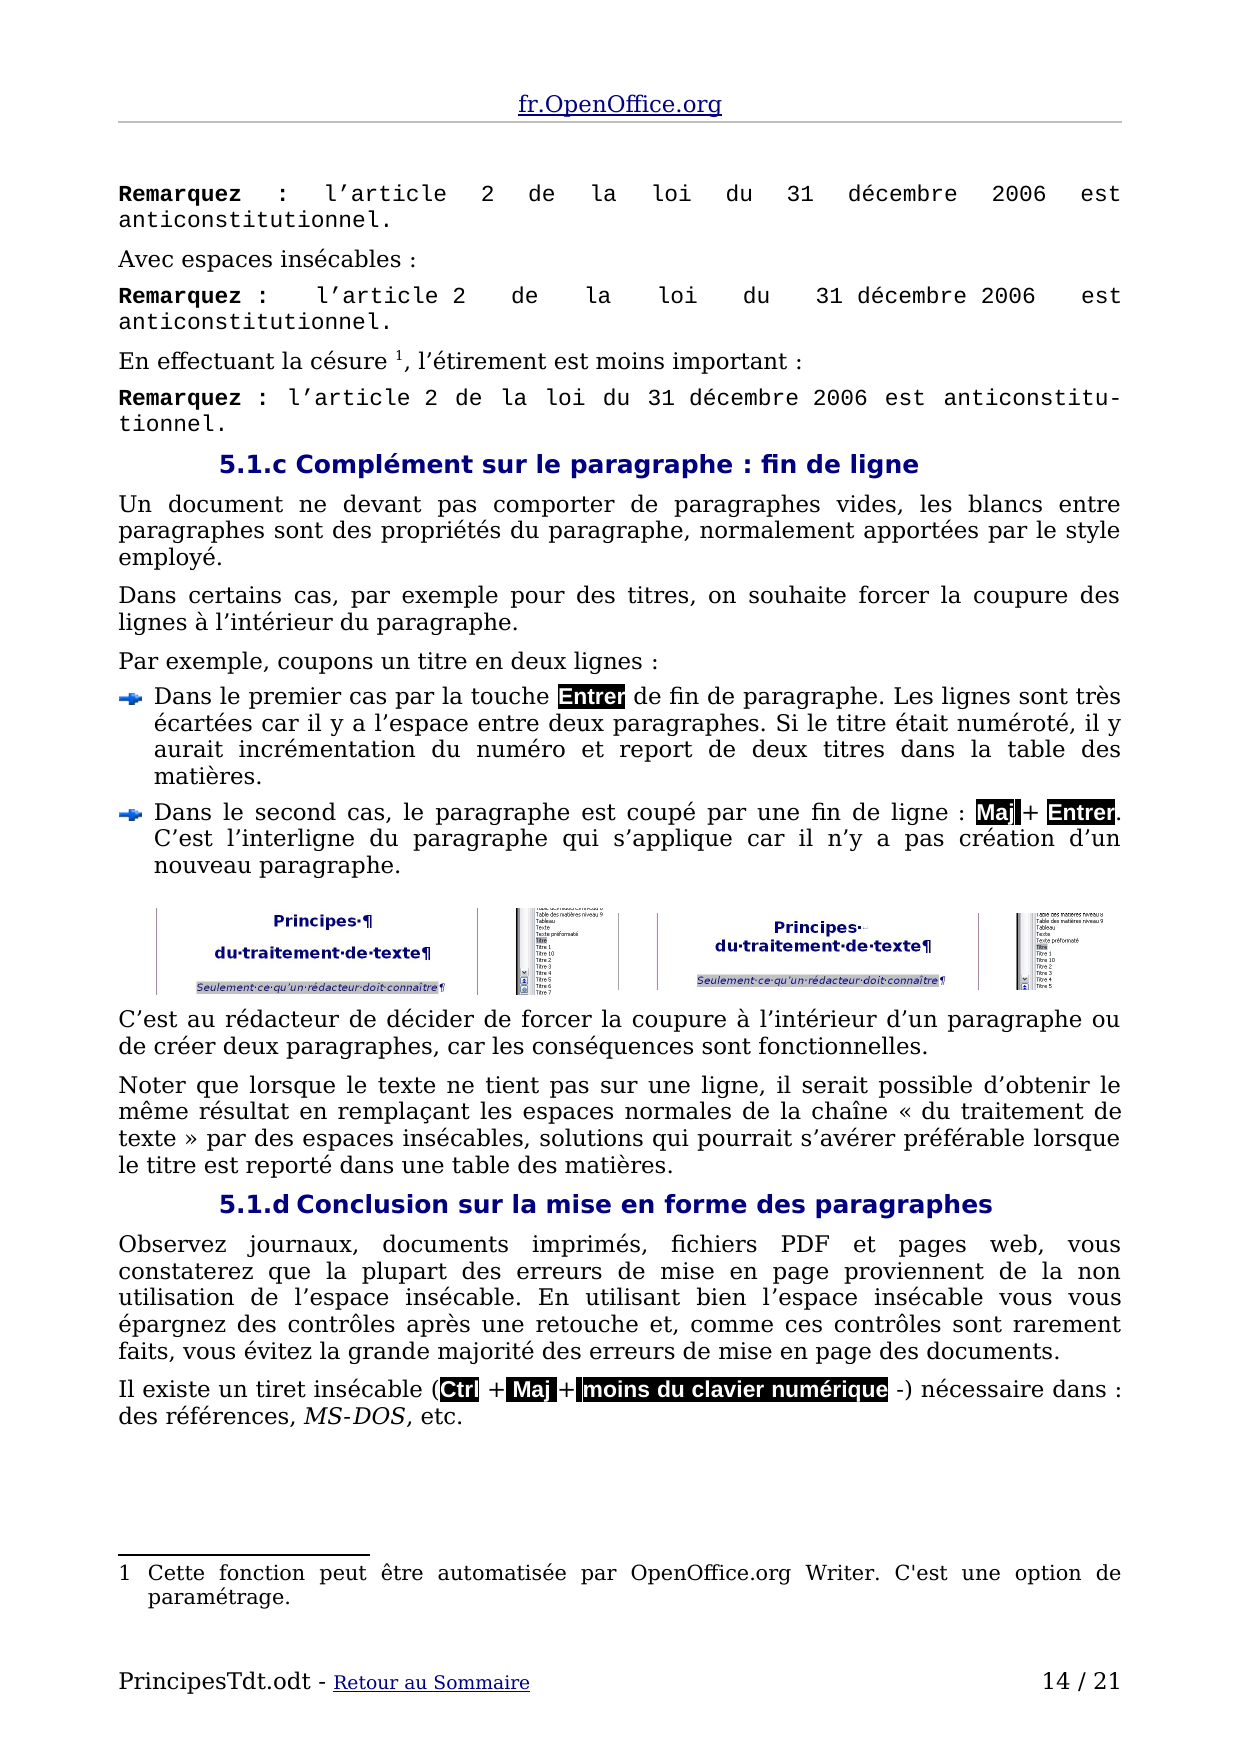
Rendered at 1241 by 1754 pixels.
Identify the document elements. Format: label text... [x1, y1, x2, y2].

subtitle Complément sur le paragraphe : fin de ligne [218, 450, 1122, 479]
text Remarquez : l’article 2 de la loi du 31 décembre 2006 est anticonstitutionnel. [118, 284, 1122, 336]
text Remarquez : l’article 2 de la loi du 31 décembre 2006 est anticons­ti­tu­tionnel. [118, 386, 1122, 438]
picture [119, 693, 142, 705]
subtitle Conclusion sur la mise en forme des paragraphes [218, 1190, 1122, 1219]
text En effectuant la césure , l’étirement est moins important : [118, 348, 1122, 374]
text Cette fonction peut être automatisée par OpenOffice.org Writer. C'est une option de paramétrage. [118, 1561, 1122, 1609]
text Noter que lorsque le texte ne tient pas sur une ligne, il serait possible d’obtenir le même résultat en remplaçant les espaces normales de la chaîne « du traitement de texte » par des espaces insécables, solutions qui pourrait s’avérer préférable lorsque le titre est reporté dans une table des matières. [118, 1072, 1122, 1178]
text Un document ne devant pas comporter de paragraphes vides, les blancs entre paragraphes sont des propriétés du paragraphe, normalement apportées par le style employé. [118, 491, 1122, 571]
text Il existe un tiret insécable (Ctrl + Maj + moins du clavier numérique ‑) nécessaire dans : des références, MS‑DOS, etc. [118, 1376, 1122, 1429]
list Dans le premier cas par la touche Entrer de fin de paragraphe. Les lignes sont très écartées car il y a l’espace entre deux paragraphes. Si le titre était numéroté, il y aurait incrémentation du numéro et report de deux titres dans la table des matières. [118, 683, 1122, 790]
text Dans certains cas, par exemple pour des titres, on souhaite forcer la coupure des lignes à l’intérieur du paragraphe. [118, 583, 1122, 636]
list Dans le second cas, le paragraphe est coupé par une fin de ligne : Maj + Entrer. C’est l’interligne du paragraphe qui s’applique car il n’y a pas création d’un nouveau paragraphe. [118, 799, 1122, 879]
subtitle Par exemple, coupons un titre en deux lignes : [118, 648, 1122, 674]
text Remarquez : l’article 2 de la loi du 31 décembre 2006 est anticonstitutionnel. [118, 182, 1122, 234]
picture [119, 809, 142, 821]
picture [118, 908, 612, 995]
text Observez journaux, documents imprimés, fichiers PDF et pages web, vous constaterez que la plupart des erreurs de mise en page proviennent de la non utilisation de l’espace insécable. En utilisant bien l’espace insécable vous vous épargnez des contrôles après une retouche et, comme ces contrôles sont rarement faits, vous évitez la grande majorité des erreurs de mise en page des documents. [118, 1231, 1122, 1364]
text Avec espaces insécables : [118, 246, 1122, 272]
picture [618, 913, 1110, 990]
text C’est au rédacteur de décider de forcer la coupure à l’intérieur d’un paragraphe ou de créer deux paragraphes, car les conséquences sont fonctionnelles. [118, 1007, 1122, 1060]
